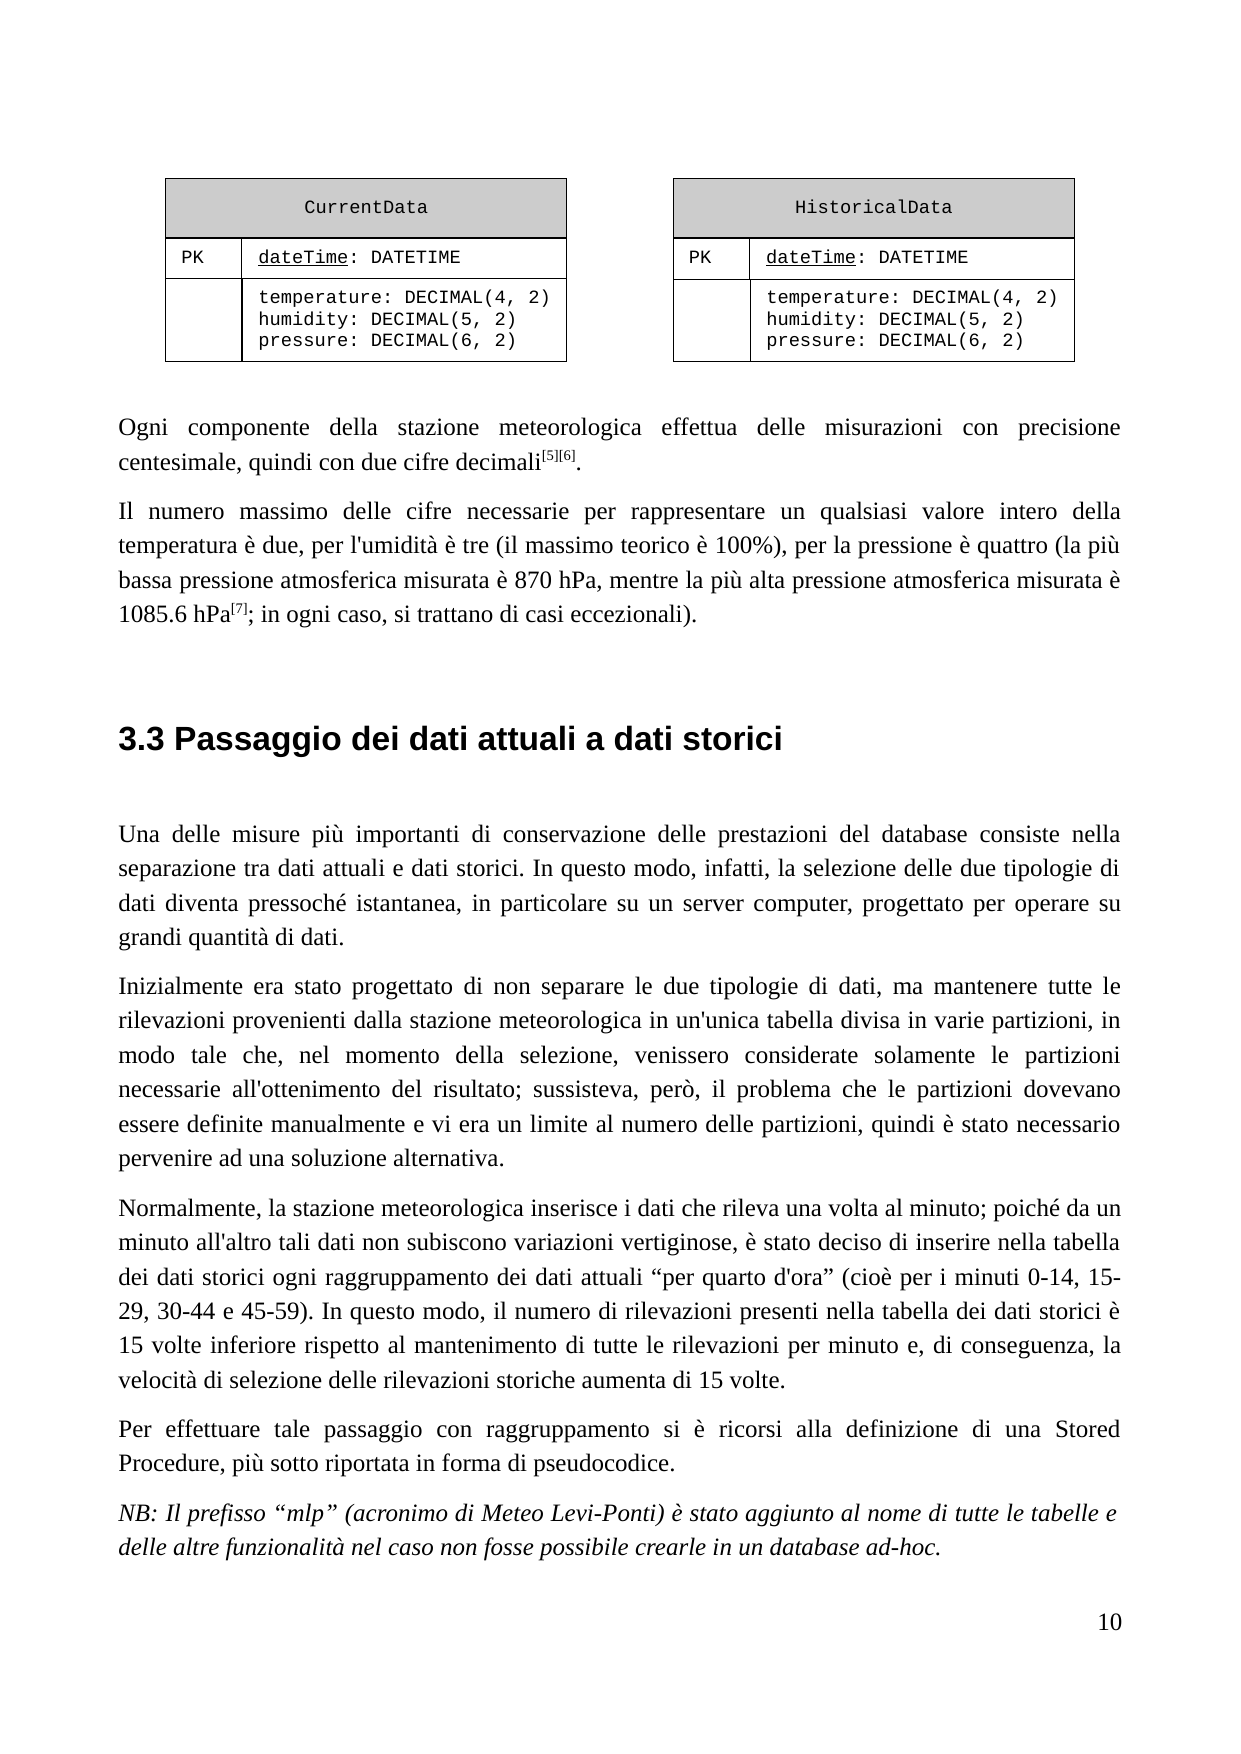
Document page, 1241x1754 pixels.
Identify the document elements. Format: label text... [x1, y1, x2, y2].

text Una delle misure più importanti di conservazione delle prestazioni del database consiste nella separazione tra dati attuali e dati storici. In questo modo, infatti, la selezione delle due tipologie di dati diventa pressoché istantanea, in particolare su un server computer, progettato per operare su grandi quantità di dati. [118, 819, 1122, 951]
text Il numero massimo delle cifre necessarie per rappresentare un qualsiasi valore intero della temperatura è due, per l'umidità è tre (il massimo teorico è 100%), per la pressione è quattro (la più bassa pressione atmosferica misurata è 870 hPa, mentre la più alta pressione atmosferica misurata è 1085.6 hPa[7]; in ogni caso, si trattano di casi eccezionali). [118, 496, 1122, 628]
text NB: Il prefisso “mlp” (acronimo di Meteo Levi-Ponti) è stato aggiunto al nome di tutte le tabelle e delle altre funzionalità nel caso non fosse possibile crearle in un database ad-hoc. [118, 1498, 1122, 1561]
text Normalmente, la stazione meteorologica inserisce i dati che rileva una volta al minuto; poiché da un minuto all'altro tali dati non subiscono variazioni vertiginose, è stato deciso di inserire nella tabella dei dati storici ogni raggruppamento dei dati attuali “per quarto d'ora” (cioè per i minuti 0-14, 15-29, 30-44 e 45-59). In questo modo, il numero di rilevazioni presenti nella tabella dei dati storici è 15 volte inferiore rispetto al mantenimento di tutte le rilevazioni per minuto e, di conseguenza, la velocità di selezione delle rilevazioni storiche aumenta di 15 volte. [118, 1193, 1122, 1394]
text Per effettuare tale passaggio con raggruppamento si è ricorsi alla definizione di una Stored Procedure, più sotto riportata in forma di pseudocodice. [118, 1414, 1122, 1477]
text Inizialmente era stato progettato di non separare le due tipologie di dati, ma mantenere tutte le rilevazioni provenienti dalla stazione meteorologica in un'unica tabella divisa in varie partizioni, in modo tale che, nel momento della selezione, venissero considerate solamente le partizioni necessarie all'ottenimento del risultato; sussisteva, però, il problema che le partizioni dovevano essere definite manualmente e vi era un limite al numero delle partizioni, quindi è stato necessario pervenire ad una soluzione alternativa. [118, 971, 1122, 1172]
subtitle 3.3 Passaggio dei dati attuali a dati storici [118, 718, 1122, 757]
text Ogni componente della stazione meteorologica effettua delle misurazioni con precisione centesimale, quindi con due cifre decimali[5][6]. [118, 412, 1122, 476]
